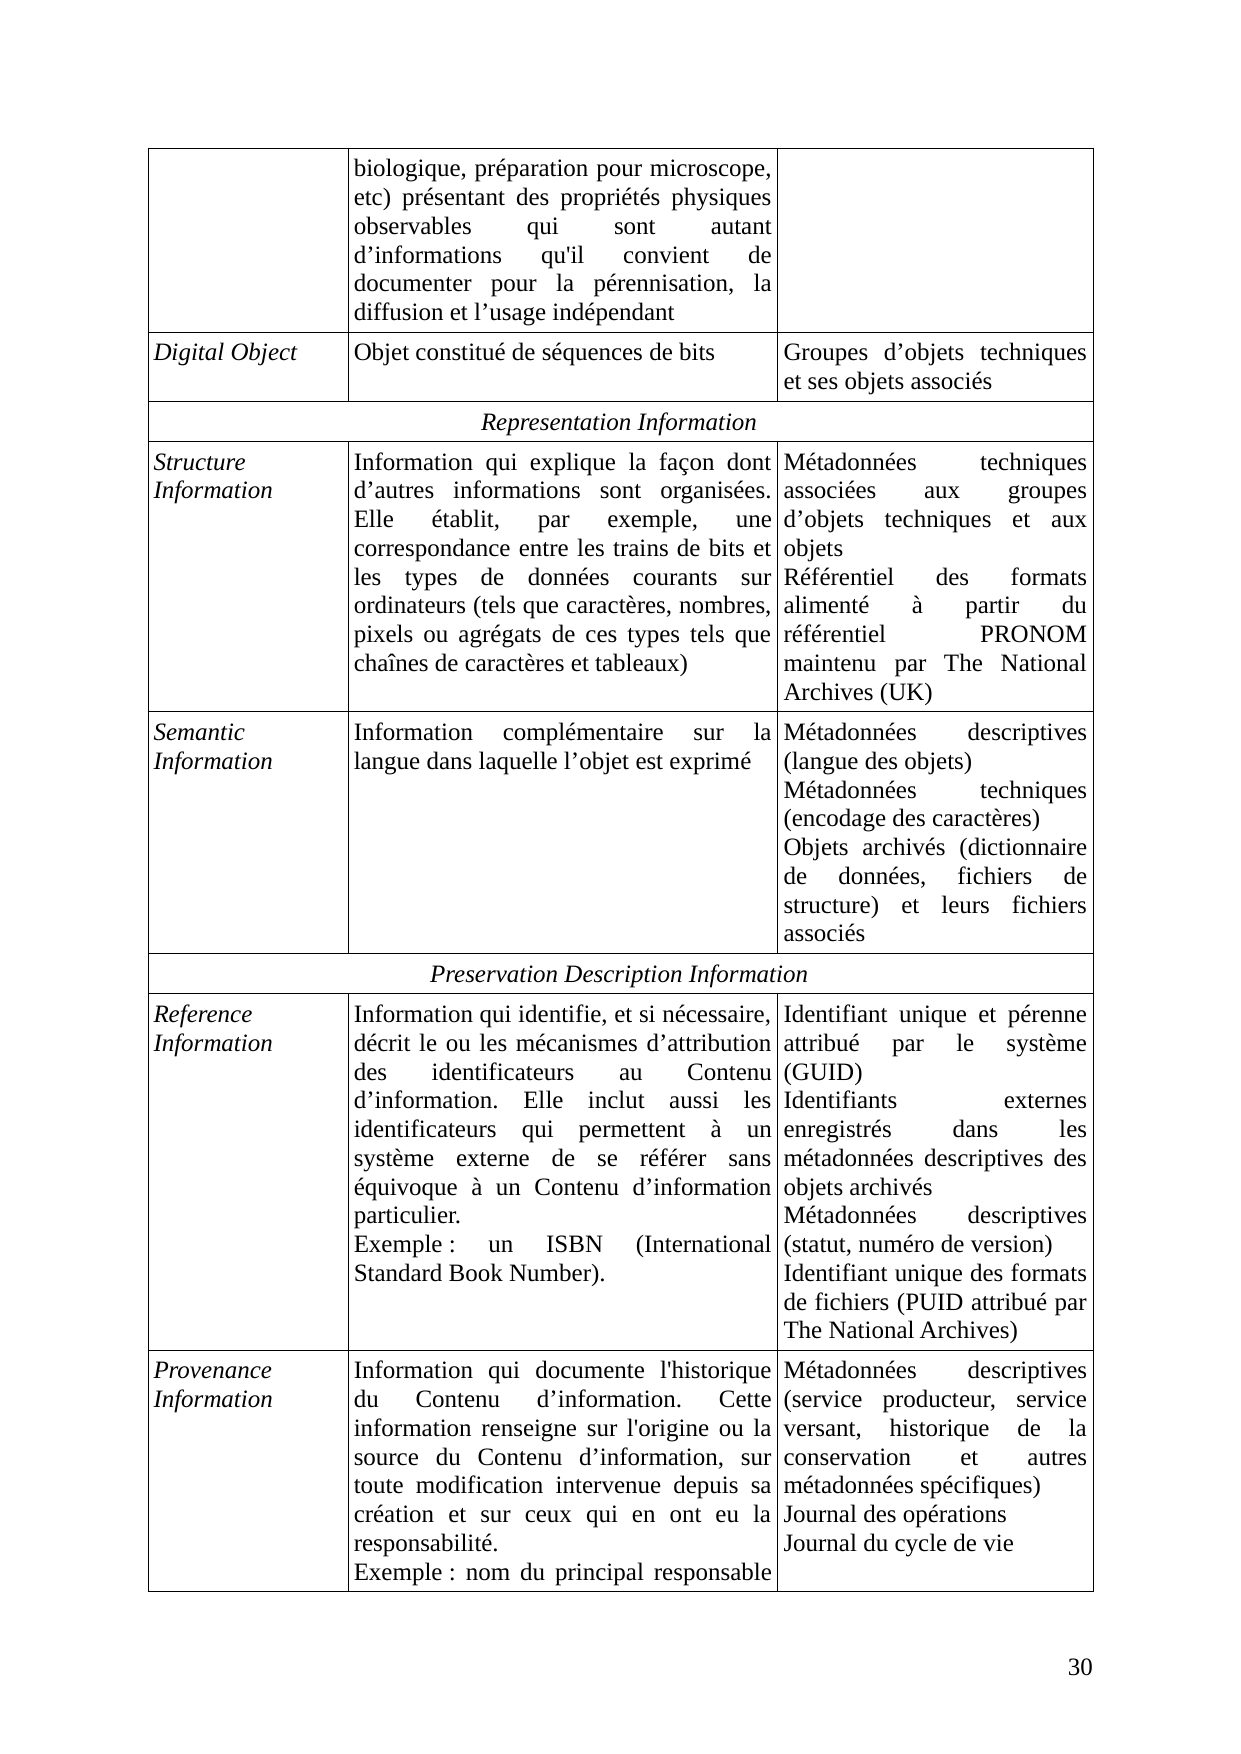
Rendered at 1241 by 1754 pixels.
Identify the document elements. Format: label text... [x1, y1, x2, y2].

table_cell Preservation Description Information [149, 954, 1093, 993]
table_cell Reference Information [149, 994, 348, 1350]
table_cell Information qui identifie, et si nécessaire, décrit le ou les mécanismes d’attribution des identificateurs au Contenu d’information. Elle inclut aussi les identificateurs qui permettent à un système externe de se référer sans équivoque à un Contenu d’information particulier. Exemple : un ISBN (International Standard Book Number). [349, 994, 777, 1350]
table_cell [778, 149, 1093, 332]
table_cell [149, 149, 348, 332]
table_cell Objet constitué de séquences de bits [349, 333, 777, 401]
table_cell Provenance Information [149, 1351, 348, 1591]
table_cell Groupes d’objets techniques et ses objets associés [778, 333, 1093, 401]
table_cell Métadonnées descriptives (service producteur, service versant, historique de la conservation et autres métadonnées spécifiques) Journal des opérations Journal du cycle de vie [778, 1351, 1093, 1591]
table_cell Information qui documente l'historique du Contenu d’information. Cette information renseigne sur l'origine ou la source du Contenu d’information, sur toute modification intervenue depuis sa création et sur ceux qui en ont eu la responsabilité. Exemple : nom du principal responsable [349, 1351, 777, 1591]
table_cell Structure Information [149, 442, 348, 711]
table_cell Information qui explique la façon dont d’autres informations sont organisées. Elle établit, par exemple, une correspondance entre les trains de bits et les types de données courants sur ordinateurs (tels que caractères, nombres, pixels ou agrégats de ces types tels que chaînes de caractères et tableaux) [349, 442, 777, 711]
table_cell Identifiant unique et pérenne attribué par le système (GUID) Identifiants externes enregistrés dans les métadonnées descriptives des objets archivés Métadonnées descriptives (statut, numéro de version) Identifiant unique des formats de fichiers (PUID attribué par The National Archives) [778, 994, 1093, 1350]
table_cell Métadonnées techniques associées aux groupes d’objets techniques et aux objets Référentiel des formats alimenté à partir du référentiel PRONOM maintenu par The National Archives (UK) [778, 442, 1093, 711]
table_cell Digital Object [149, 333, 348, 401]
table_cell Métadonnées descriptives (langue des objets) Métadonnées techniques (encodage des caractères) Objets archivés (dictionnaire de données, fichiers de structure) et leurs fichiers associés [778, 712, 1093, 953]
table_cell biologique, préparation pour microscope, etc) présentant des propriétés physiques observables qui sont autant d’informations qu'il convient de documenter pour la pérennisation, la diffusion et l’usage indépendant [349, 149, 777, 332]
table_cell Semantic Information [149, 712, 348, 953]
table_cell Information complémentaire sur la langue dans laquelle l’objet est exprimé [349, 712, 777, 953]
table_cell Representation Information [149, 402, 1093, 441]
